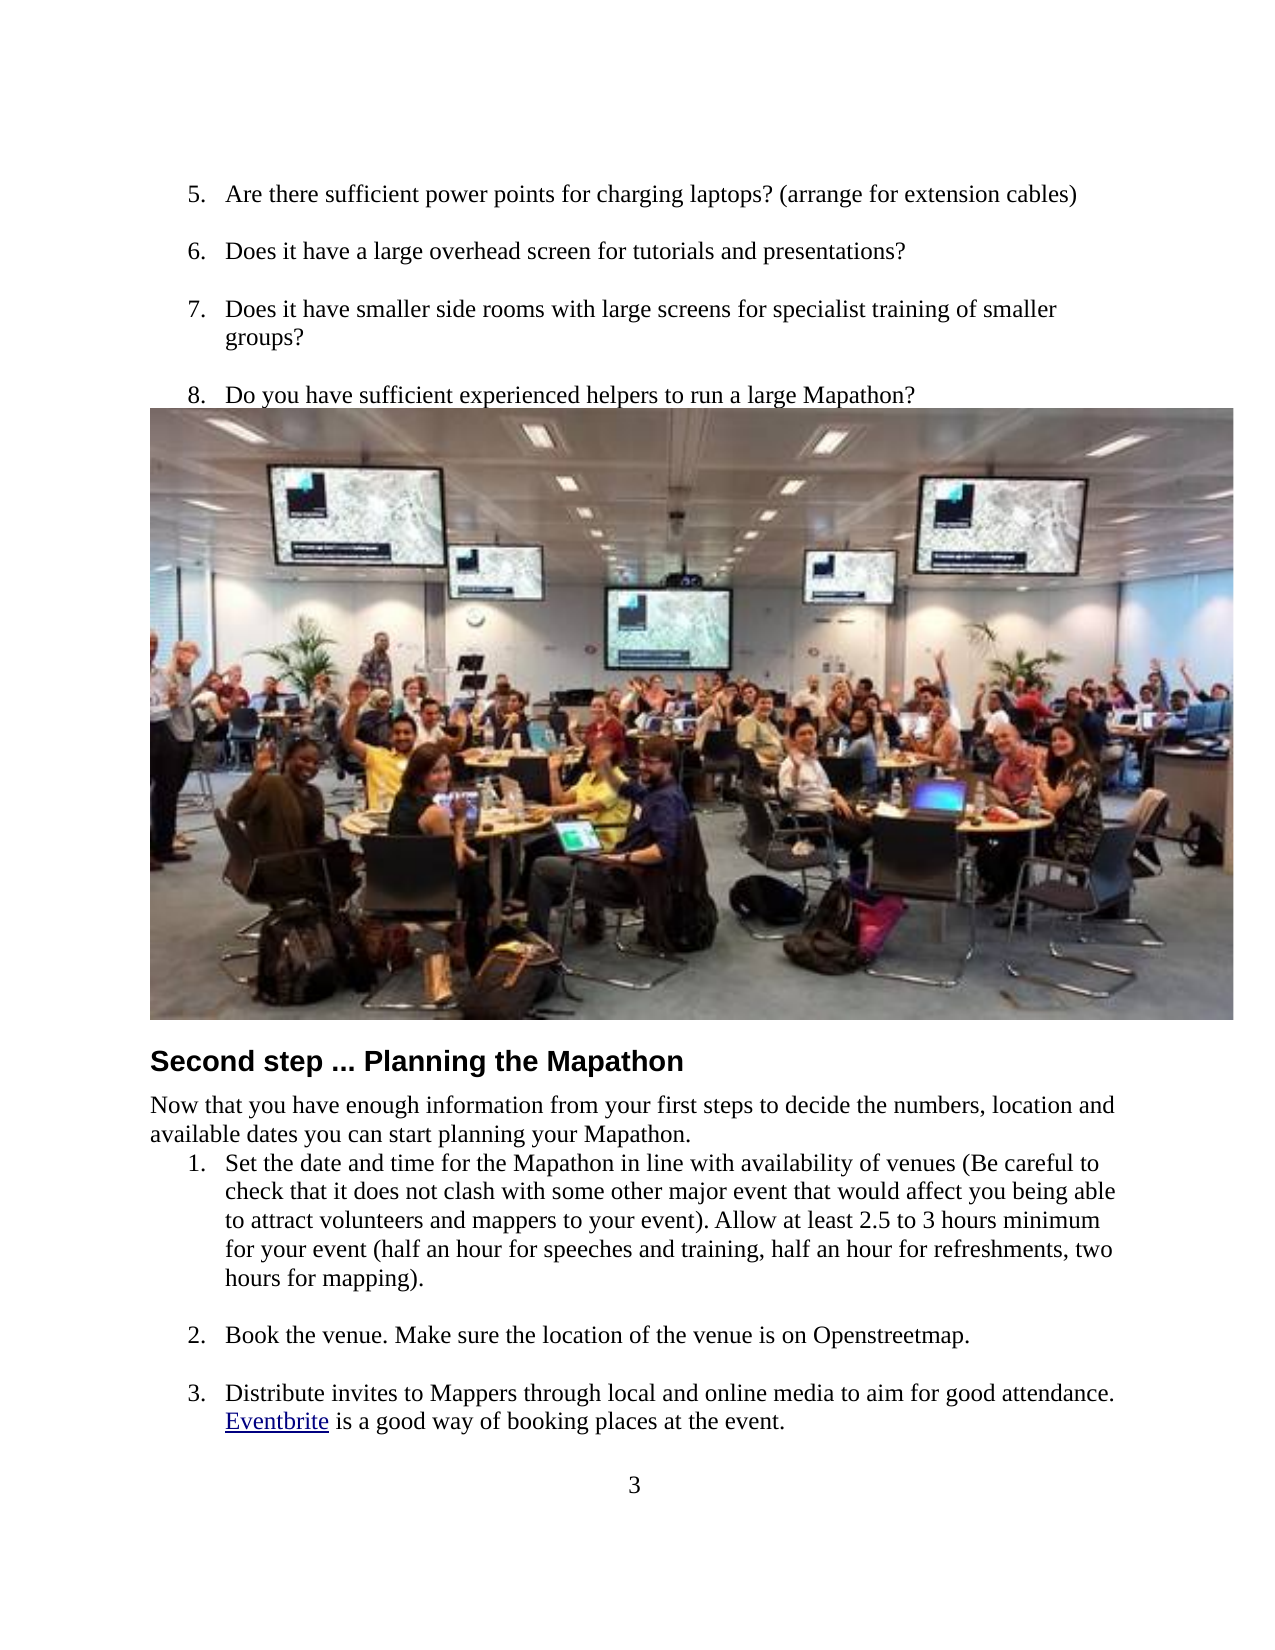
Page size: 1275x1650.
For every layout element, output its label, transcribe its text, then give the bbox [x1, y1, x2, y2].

list Do you have sufficient experienced helpers to run a large Mapathon? [187, 380, 1125, 408]
subtitle Second step ... Planning the Mapathon [150, 1044, 1125, 1078]
list [187, 150, 1125, 179]
list Distribute invites to Mappers through local and online media to aim for good attendance. Eventbrite is a good way of booking places at the event. [187, 1378, 1125, 1435]
list Does it have smaller side rooms with large screens for specialist training of smaller groups? [187, 294, 1125, 380]
list Are there sufficient power points for charging laptops? (arrange for extension cables) [187, 179, 1125, 236]
text Now that you have enough information from your first steps to decide the numbers, location and available dates you can start planning your Mapathon. [150, 1090, 1125, 1148]
list Set the date and time for the Mapathon in line with availability of venues (Be careful to check that it does not clash with some other major event that would affect you being able to attract volunteers and mappers to your event). Allow at least 2.5 to 3 hours minimum for your event (half an hour for speeches and training, half an hour for refreshments, two hours for mapping). [187, 1148, 1125, 1320]
list Does it have a large overhead screen for tutorials and presentations? [187, 236, 1125, 294]
list Book the venue. Make sure the location of the venue is on Openstreetmap. [187, 1320, 1125, 1378]
picture [150, 408, 1234, 1020]
